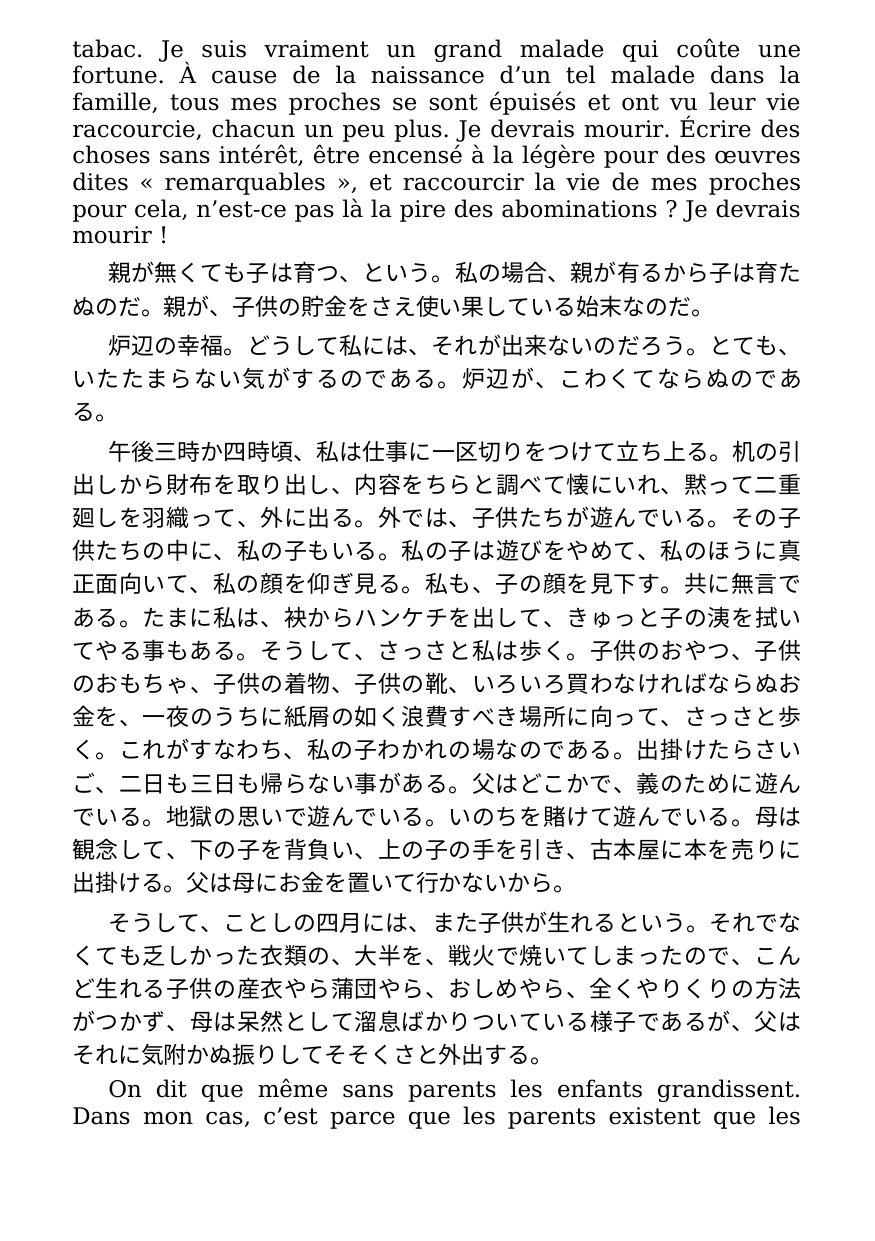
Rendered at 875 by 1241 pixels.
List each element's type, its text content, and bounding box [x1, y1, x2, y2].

text 炉辺の幸福。どうして私には、それが出来ないのだろう。とても、いたたまらない気がするのである。炉辺が、こわくてならぬのである。 [72, 328, 802, 427]
text 親が無くても子は育つ、という。私の場合、親が有るから子は育たぬのだ。親が、子供の貯金をさえ使い果している始末なのだ。 [72, 255, 802, 322]
text 午後三時か四時頃、私は仕事に一区切りをつけて立ち上る。机の引出しから財布を取り出し、内容をちらと調べて懐にいれ、黙って二重廻しを羽織って、外に出る。外では、子供たちが遊んでいる。その子供たちの中に、私の子もいる。私の子は遊びをやめて、私のほうに真正面向いて、私の顔を仰ぎ見る。私も、子の顔を見下す。共に無言である。たまに私は、袂からハンケチを出して、きゅっと子の洟を拭いてやる事もある。そうして、さっさと私は歩く。子供のおやつ、子供のおもちゃ、子供の着物、子供の靴、いろいろ買わなければならぬお金を、一夜のうちに紙屑の如く浪費すべき場所に向って、さっさと歩く。これがすなわち、私の子わかれの場なのである。出掛けたらさいご、二日も三日も帰らない事がある。父はどこかで、義のために遊んでいる。地獄の思いで遊んでいる。いのちを賭けて遊んでいる。母は観念して、下の子を背負い、上の子の手を引き、古本屋に本を売りに出掛ける。父は母にお金を置いて行かないから。 [72, 433, 802, 898]
text On dit que même sans parents les enfants grandissent. Dans mon cas, c’est parce que les parents existent que les [72, 1077, 802, 1130]
text そうして、ことしの四月には、また子供が生れるという。それでなくても乏しかった衣類の、大半を、戦火で焼いてしまったので、こんど生れる子供の産衣やら蒲団やら、おしめやら、全くやりくりの方法がつかず、母は呆然として溜息ばかりついている様子であるが、父はそれに気附かぬ振りしてそそくさと外出する。 [72, 904, 802, 1071]
text tabac. Je suis vraiment un grand malade qui coûte une fortune. À cause de la naissance d’un tel malade dans la famille, tous mes proches se sont épuisés et ont vu leur vie raccourcie, chacun un peu plus. Je devrais mourir. Écrire des choses sans intérêt, être encensé à la légère pour des œuvres dites « remarquables », et raccourcir la vie de mes proches pour cela, n’est-ce pas là la pire des abominations ? Je devrais mourir ! [72, 36, 802, 249]
